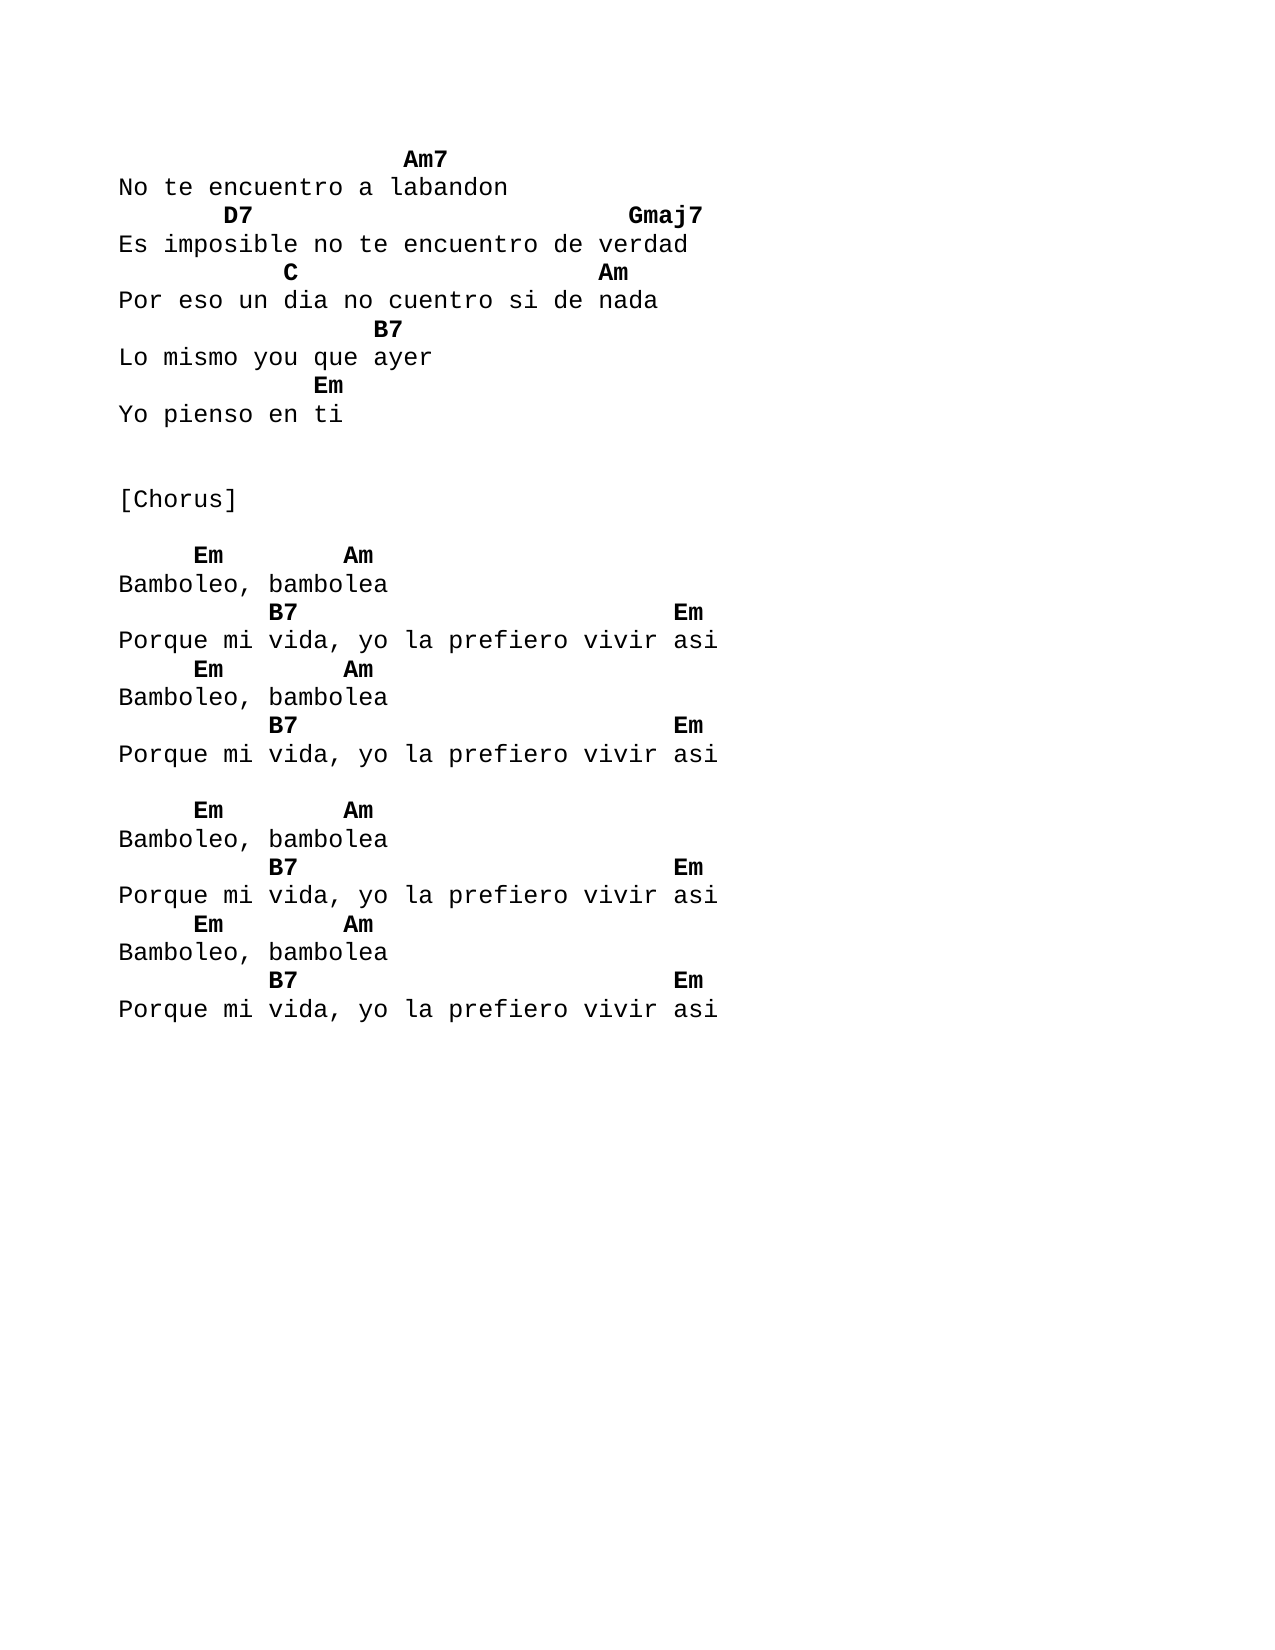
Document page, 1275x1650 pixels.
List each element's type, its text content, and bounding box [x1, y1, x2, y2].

text C Am [118, 260, 1157, 288]
text Em Am [118, 798, 1157, 826]
text Em Am [118, 911, 1157, 940]
text Em [118, 373, 1157, 401]
text Porque mi vida, yo la prefiero vivir asi [118, 996, 1157, 1025]
text Bamboleo, bambolea [118, 826, 1157, 855]
text B7 Em [118, 600, 1157, 628]
text Porque mi vida, yo la prefiero vivir asi [118, 883, 1157, 911]
text Lo mismo you que ayer [118, 345, 1157, 373]
text Por eso un dia no cuentro si de nada [118, 288, 1157, 316]
text Yo pienso en ti [118, 401, 1157, 430]
text B7 Em [118, 713, 1157, 741]
text Em Am [118, 656, 1157, 685]
text No te encuentro a labandon [118, 175, 1157, 203]
text Am7 [118, 146, 1157, 175]
text B7 Em [118, 855, 1157, 883]
text D7 Gmaj7 [118, 203, 1157, 231]
text Bamboleo, bambolea [118, 571, 1157, 600]
text Porque mi vida, yo la prefiero vivir asi [118, 628, 1157, 656]
text Porque mi vida, yo la prefiero vivir asi [118, 741, 1157, 770]
text Bamboleo, bambolea [118, 685, 1157, 713]
text [Chorus] [118, 486, 1157, 515]
text Bamboleo, bambolea [118, 940, 1157, 968]
text B7 [118, 316, 1157, 345]
text Es imposible no te encuentro de verdad [118, 231, 1157, 260]
text B7 Em [118, 968, 1157, 996]
text Em Am [118, 543, 1157, 571]
